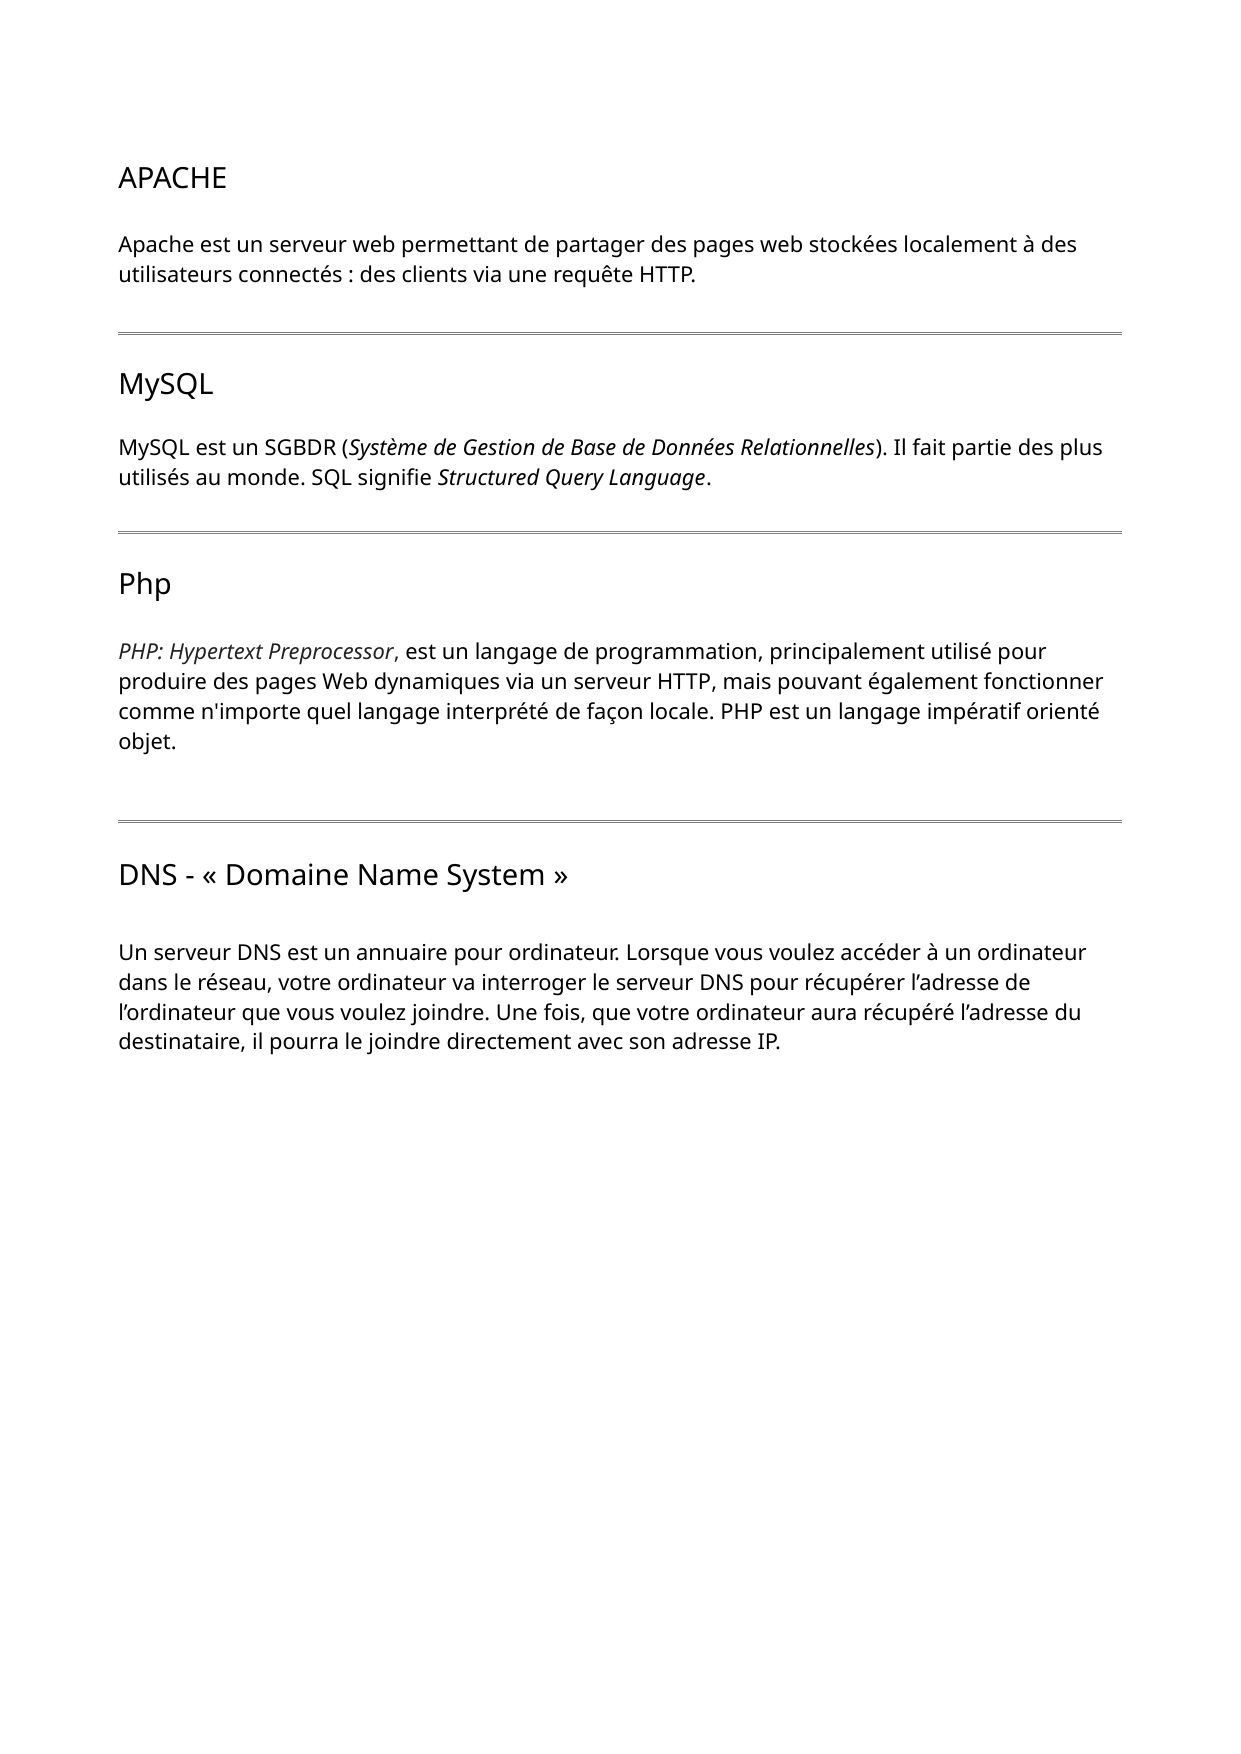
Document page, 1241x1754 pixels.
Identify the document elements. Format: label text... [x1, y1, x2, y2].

text DNS - « Domaine Name System » [118, 852, 1122, 894]
text APACHE [118, 158, 1122, 197]
text Apache est un serveur web permettant de partager des pages web stockées localement à des utilisateurs connectés : des clients via une requête HTTP. [118, 229, 1122, 289]
text PHP: Hypertext Preprocessor, est un langage de programmation, principalement utilisé pour produire des pages Web dynamiques via un serveur HTTP, mais pouvant également fonctionner comme n'importe quel langage interprété de façon locale. PHP est un langage impératif orienté objet. [118, 636, 1122, 755]
text MySQL est un SGBDR (Système de Gestion de Base de Données Relationnelles). Il fait partie des plus utilisés au monde. SQL signifie Structured Query Language. [118, 432, 1122, 492]
text Un serveur DNS est un annuaire pour ordinateur. Lorsque vous voulez accéder à un ordinateur dans le réseau, votre ordinateur va interroger le serveur DNS pour récupérer l’adresse de l’ordinateur que vous voulez joindre. Une fois, que votre ordinateur aura récupéré l’adresse du destinataire, il pourra le joindre directement avec son adresse IP. [118, 937, 1122, 1056]
text Php [118, 563, 1122, 603]
text MySQL [118, 364, 1122, 403]
